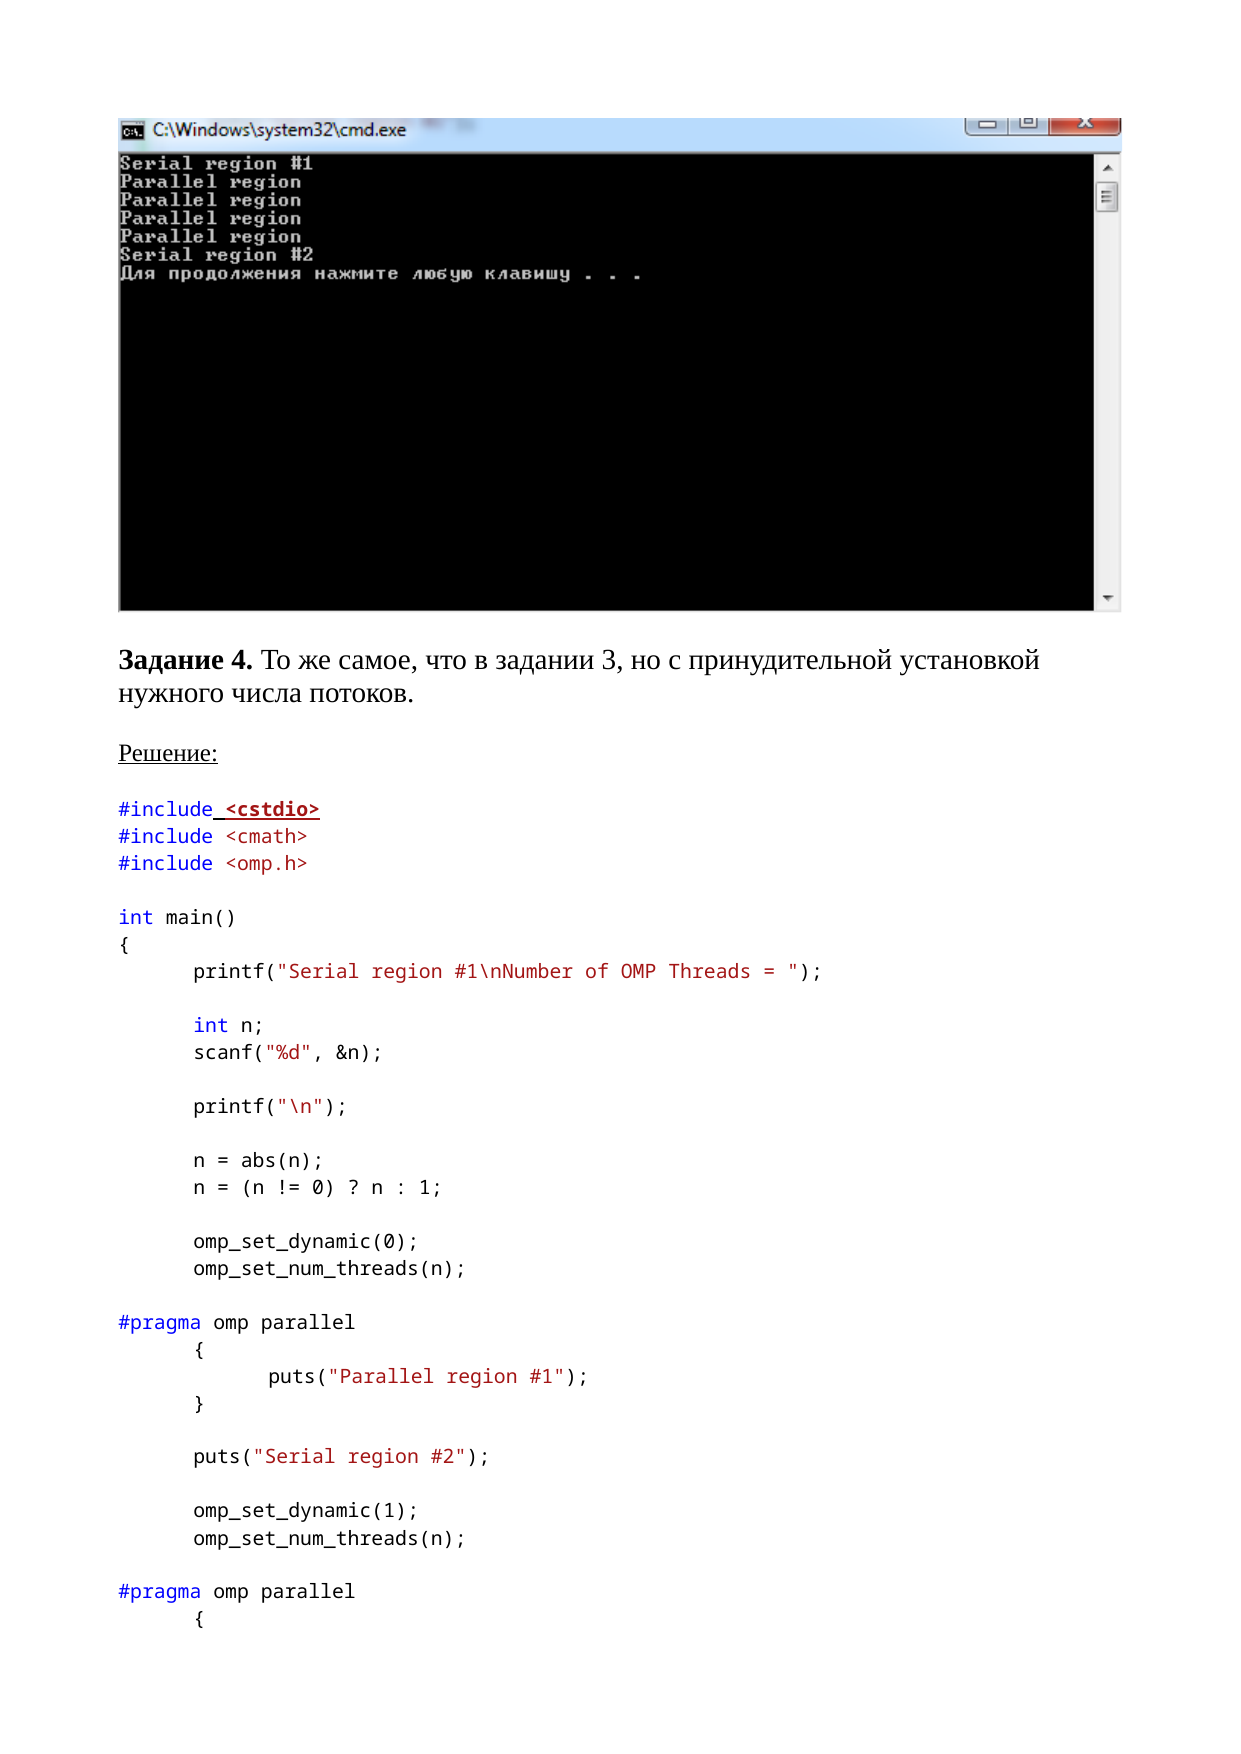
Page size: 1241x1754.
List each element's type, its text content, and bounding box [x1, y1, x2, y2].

text puts("Serial region #2"); [118, 1443, 1122, 1470]
text puts("Parallel region #1"); [118, 1362, 1122, 1389]
text } [118, 1389, 1122, 1416]
picture [118, 118, 1123, 614]
text n = abs(n); [118, 1146, 1122, 1173]
text { [118, 1605, 1122, 1632]
text n = (n != 0) ? n : 1; [118, 1173, 1122, 1200]
text #include <omp.h> [118, 849, 1122, 876]
text #include <cstdio> [118, 795, 1122, 822]
text Решение: [118, 738, 1122, 767]
text scanf("%d", &n); [118, 1038, 1122, 1065]
text omp_set_dynamic(0); [118, 1227, 1122, 1254]
text omp_set_num_threads(n); [118, 1524, 1122, 1551]
text Задание 4. То же самое, что в задании 3, но с принудительной установкой нужного числа потоков. [118, 642, 1122, 709]
text #pragma omp parallel [118, 1308, 1122, 1335]
text omp_set_num_threads(n); [118, 1254, 1122, 1281]
text printf("Serial region #1\nNumber of OMP Threads = "); [118, 957, 1122, 984]
text #pragma omp parallel [118, 1578, 1122, 1605]
text printf("\n"); [118, 1092, 1122, 1119]
text #include <cmath> [118, 822, 1122, 849]
text int main() [118, 903, 1122, 930]
text int n; [118, 1011, 1122, 1038]
text { [118, 930, 1122, 957]
text { [118, 1335, 1122, 1362]
text omp_set_dynamic(1); [118, 1497, 1122, 1524]
